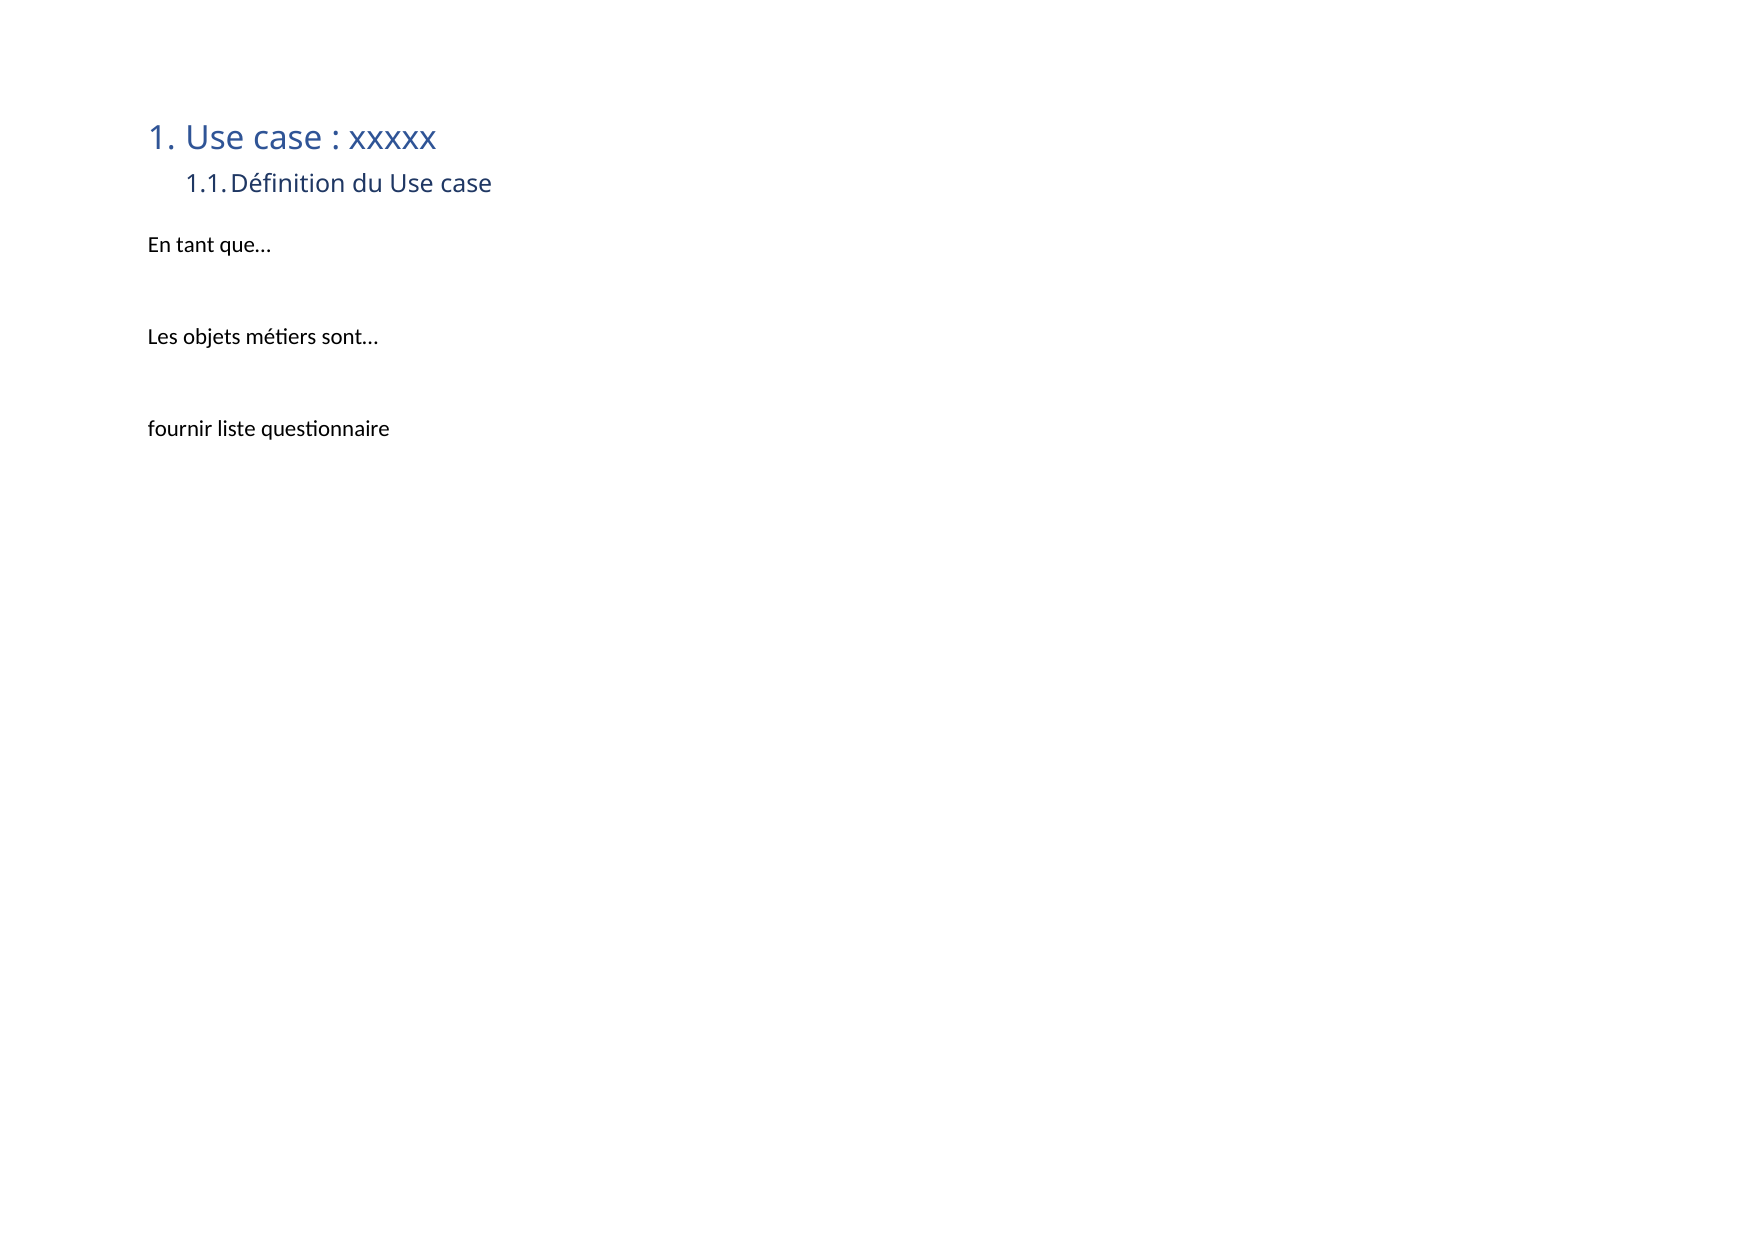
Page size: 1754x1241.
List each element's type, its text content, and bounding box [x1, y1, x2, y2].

subtitle Use case : xxxxx [148, 113, 1606, 159]
text En tant que… [148, 201, 1606, 258]
subtitle Définition du Use case [185, 165, 1606, 199]
text Les objets métiers sont… [148, 322, 1606, 351]
text fournir liste questionnaire [148, 414, 1606, 443]
